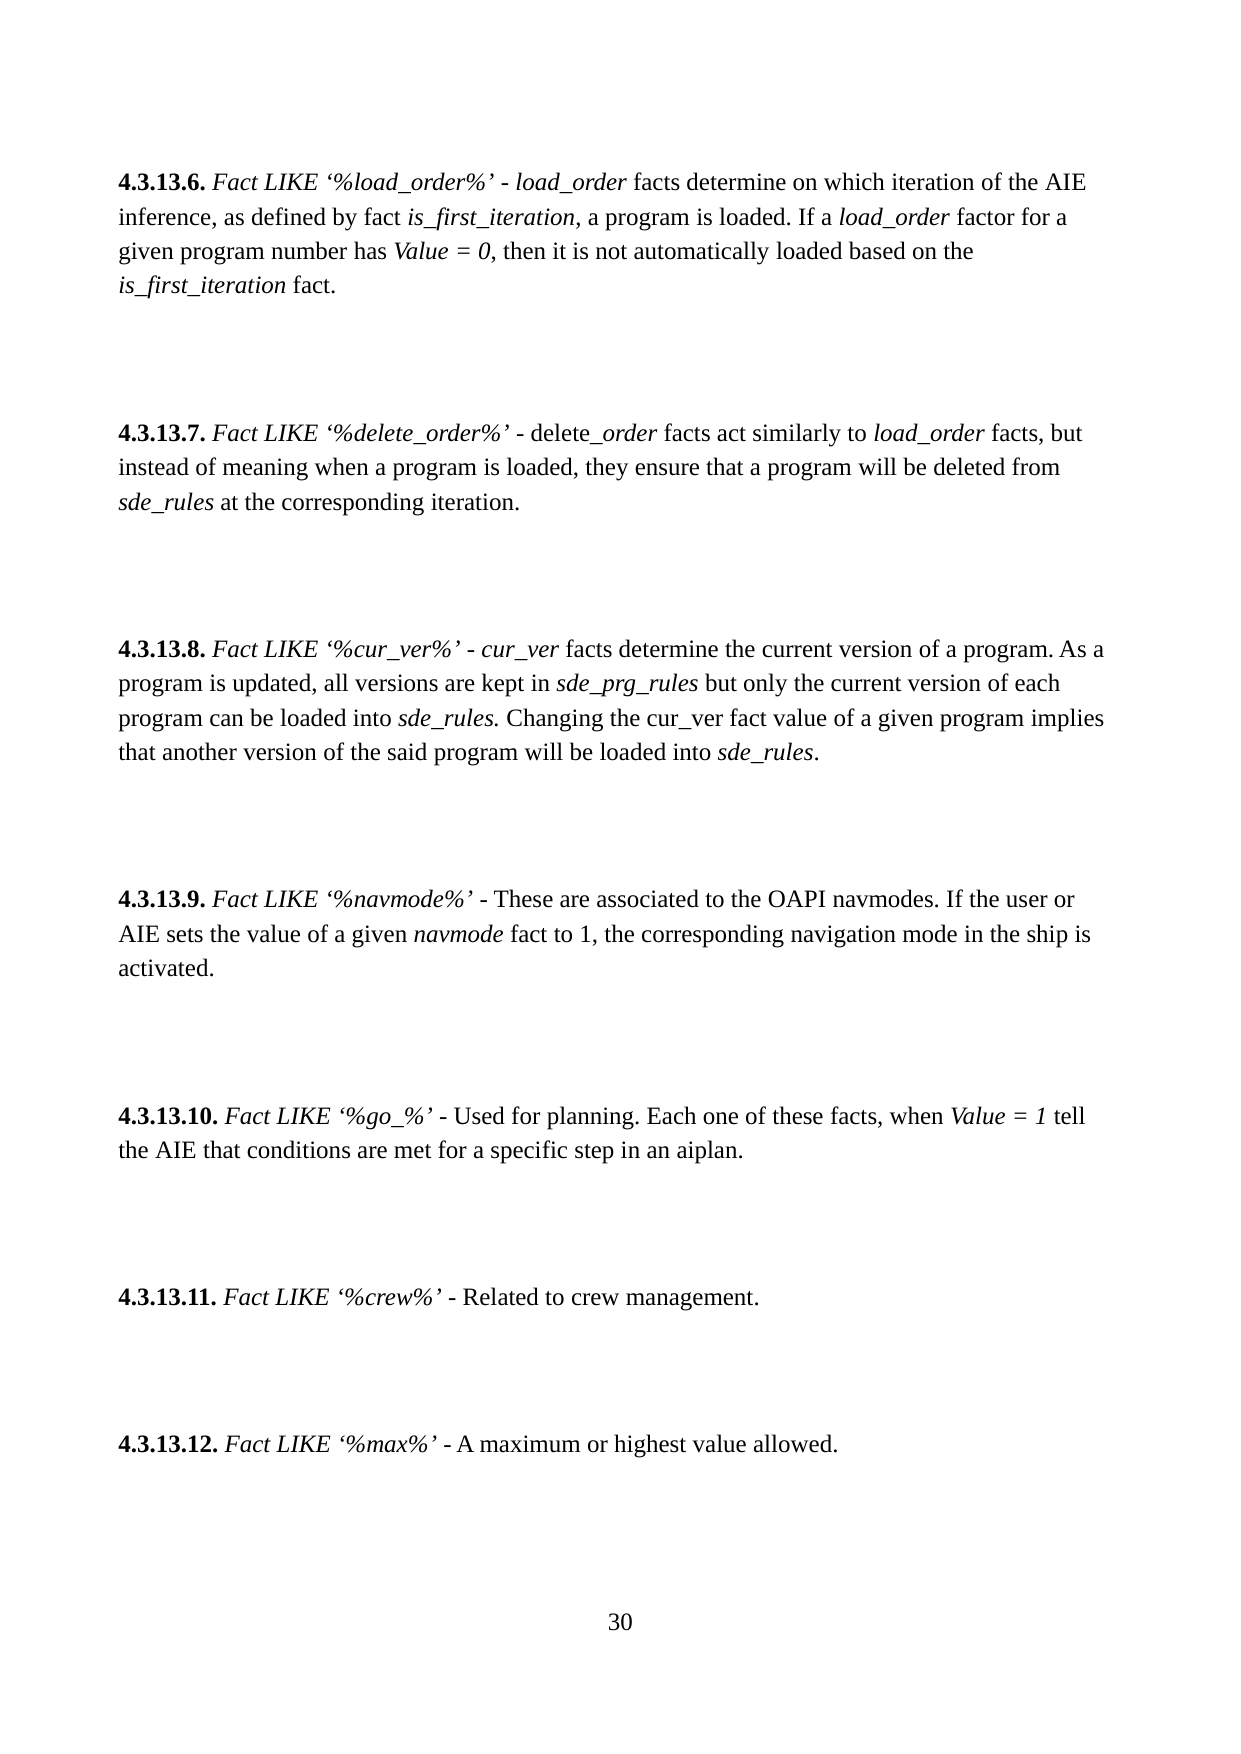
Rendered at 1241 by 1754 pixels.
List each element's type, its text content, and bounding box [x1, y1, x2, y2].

text 4.3.13.8. Fact LIKE ‘%cur_ver%’ - cur_ver facts determine the current version of a program. As a program is updated, all versions are kept in sde_prg_rules but only the current version of each program can be loaded into sde_rules. Changing the cur_ver fact value of a given program implies that another version of the said program will be loaded into sde_rules. [118, 634, 1122, 766]
text 4.3.13.11. Fact LIKE ‘%crew%’ - Related to crew management. [118, 1282, 1122, 1311]
text 4.3.13.7. Fact LIKE ‘%delete_order%’ - delete_order facts act similarly to load_order facts, but instead of meaning when a program is loaded, they ensure that a program will be deleted from sde_rules at the corresponding iteration. [118, 418, 1122, 516]
text 4.3.13.9. Fact LIKE ‘%navmode%’ - These are associated to the OAPI navmodes. If the user or AIE sets the value of a given navmode fact to 1, the corresponding navigation mode in the ship is activated. [118, 884, 1122, 982]
text 4.3.13.12. Fact LIKE ‘%max%’ - A maximum or highest value allowed. [118, 1429, 1122, 1458]
text 4.3.13.10. Fact LIKE ‘%go_%’ - Used for planning. Each one of these facts, when Value = 1 tell the AIE that conditions are met for a specific step in an aiplan. [118, 1101, 1122, 1164]
text 4.3.13.6. Fact LIKE ‘%load_order%’ - load_order facts determine on which iteration of the AIE inference, as defined by fact is_first_iteration, a program is loaded. If a load_order factor for a given program number has Value = 0, then it is not automatically loaded based on the is_first_iteration fact. [118, 167, 1122, 299]
